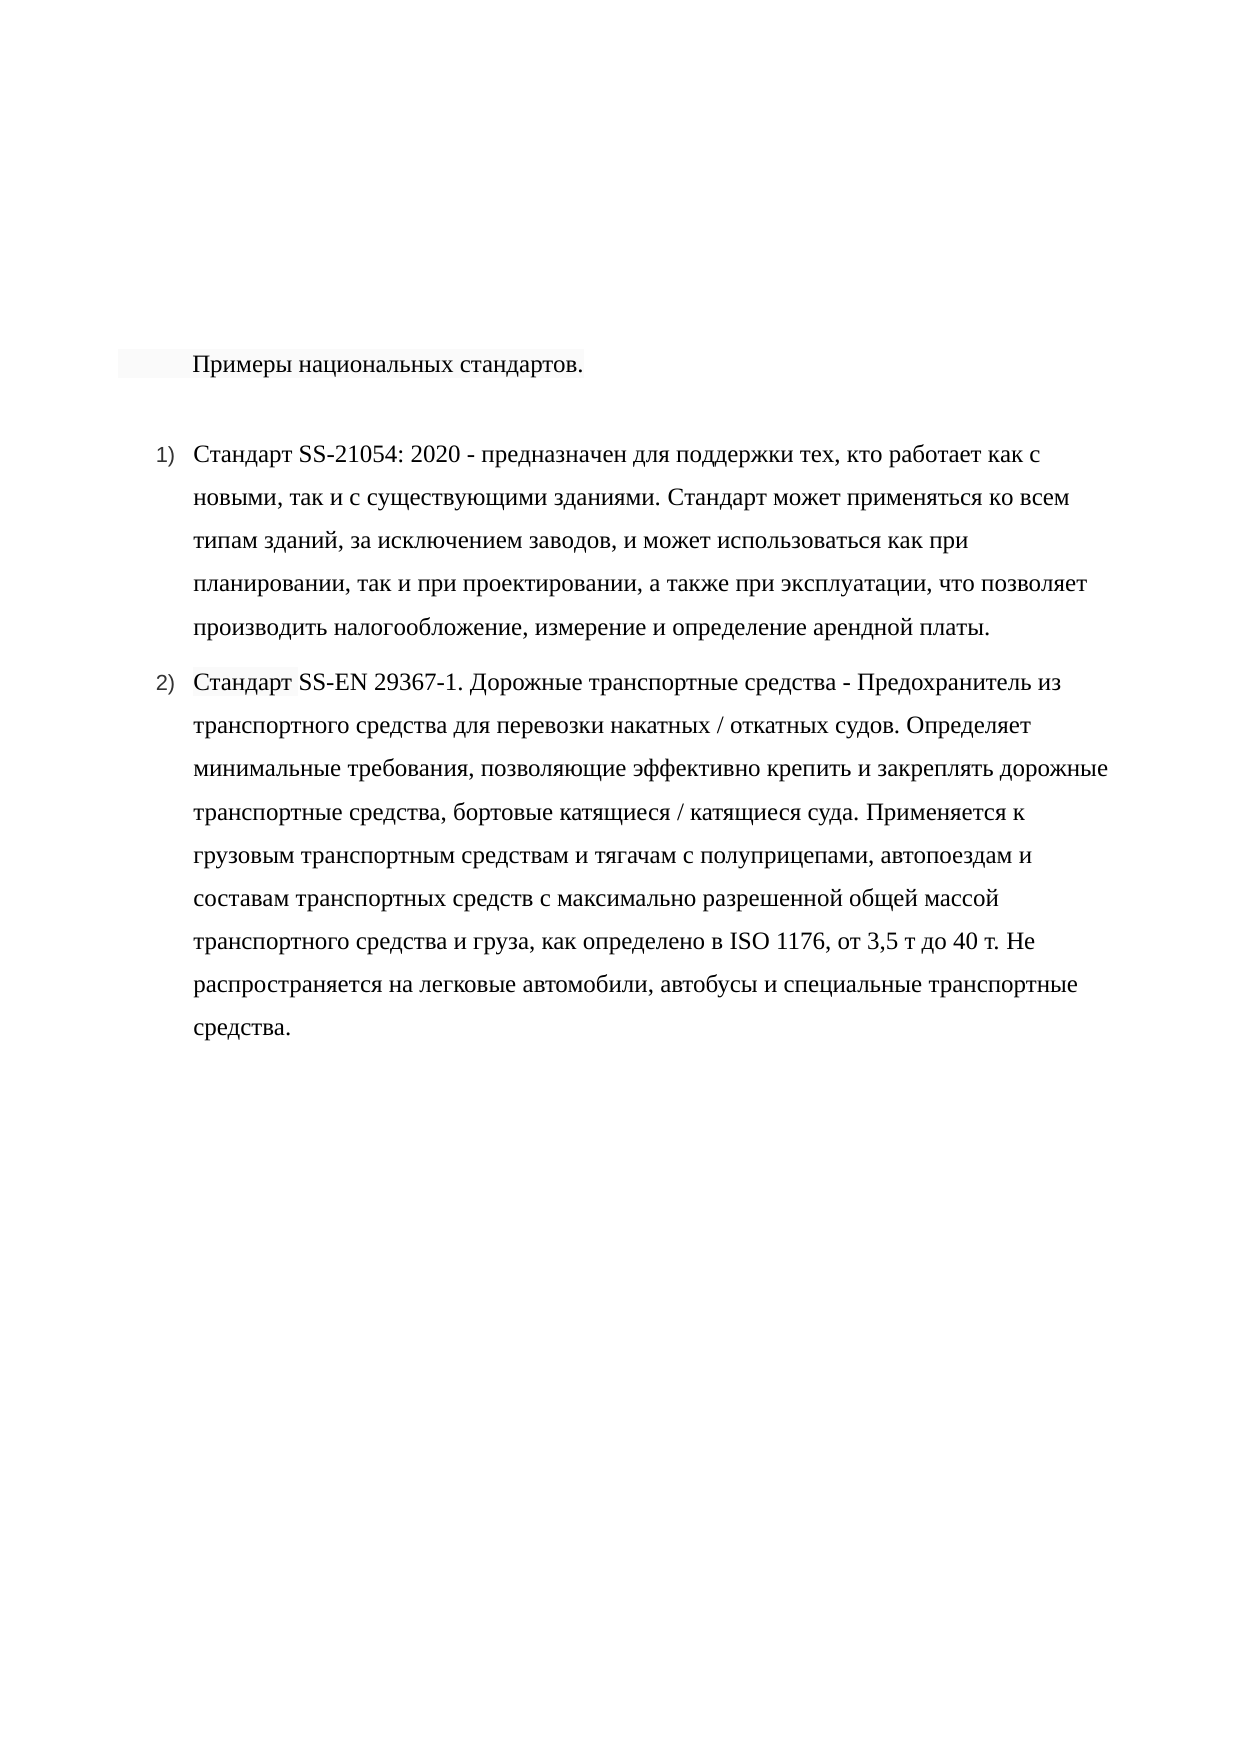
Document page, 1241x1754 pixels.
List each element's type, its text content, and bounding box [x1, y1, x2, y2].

subtitle Стандарт SS-EN 29367-1. Дорожные транспортные средства - Предохранитель из транспортного средства для перевозки накатных / откатных судов. Определяет минимальные требования, позволяющие эффективно крепить и закреплять дорожные транспортные средства, бортовые катящиеся / катящиеся суда. Применяется к грузовым транспортным средствам и тягачам с полуприцепами, автопоездам и составам транспортных средств с максимально разрешенной общей массой транспортного средства и груза, как определено в ISO 1176, от 3,5 т до 40 т. Не распространяется на легковые автомобили, автобусы и специальные транспортные средства. [156, 667, 1122, 1041]
subtitle Стандарт SS-21054: 2020 - предназначен для поддержки тех, кто работает как с новыми, так и с существующими зданиями. Стандарт может применяться ко всем типам зданий, за исключением заводов, и может использоваться как при планировании, так и при проектировании, а также при эксплуатации, что позволяет производить налогообложение, измерение и определение арендной платы. [156, 439, 1122, 640]
text Примеры национальных стандартов. [118, 349, 1122, 378]
